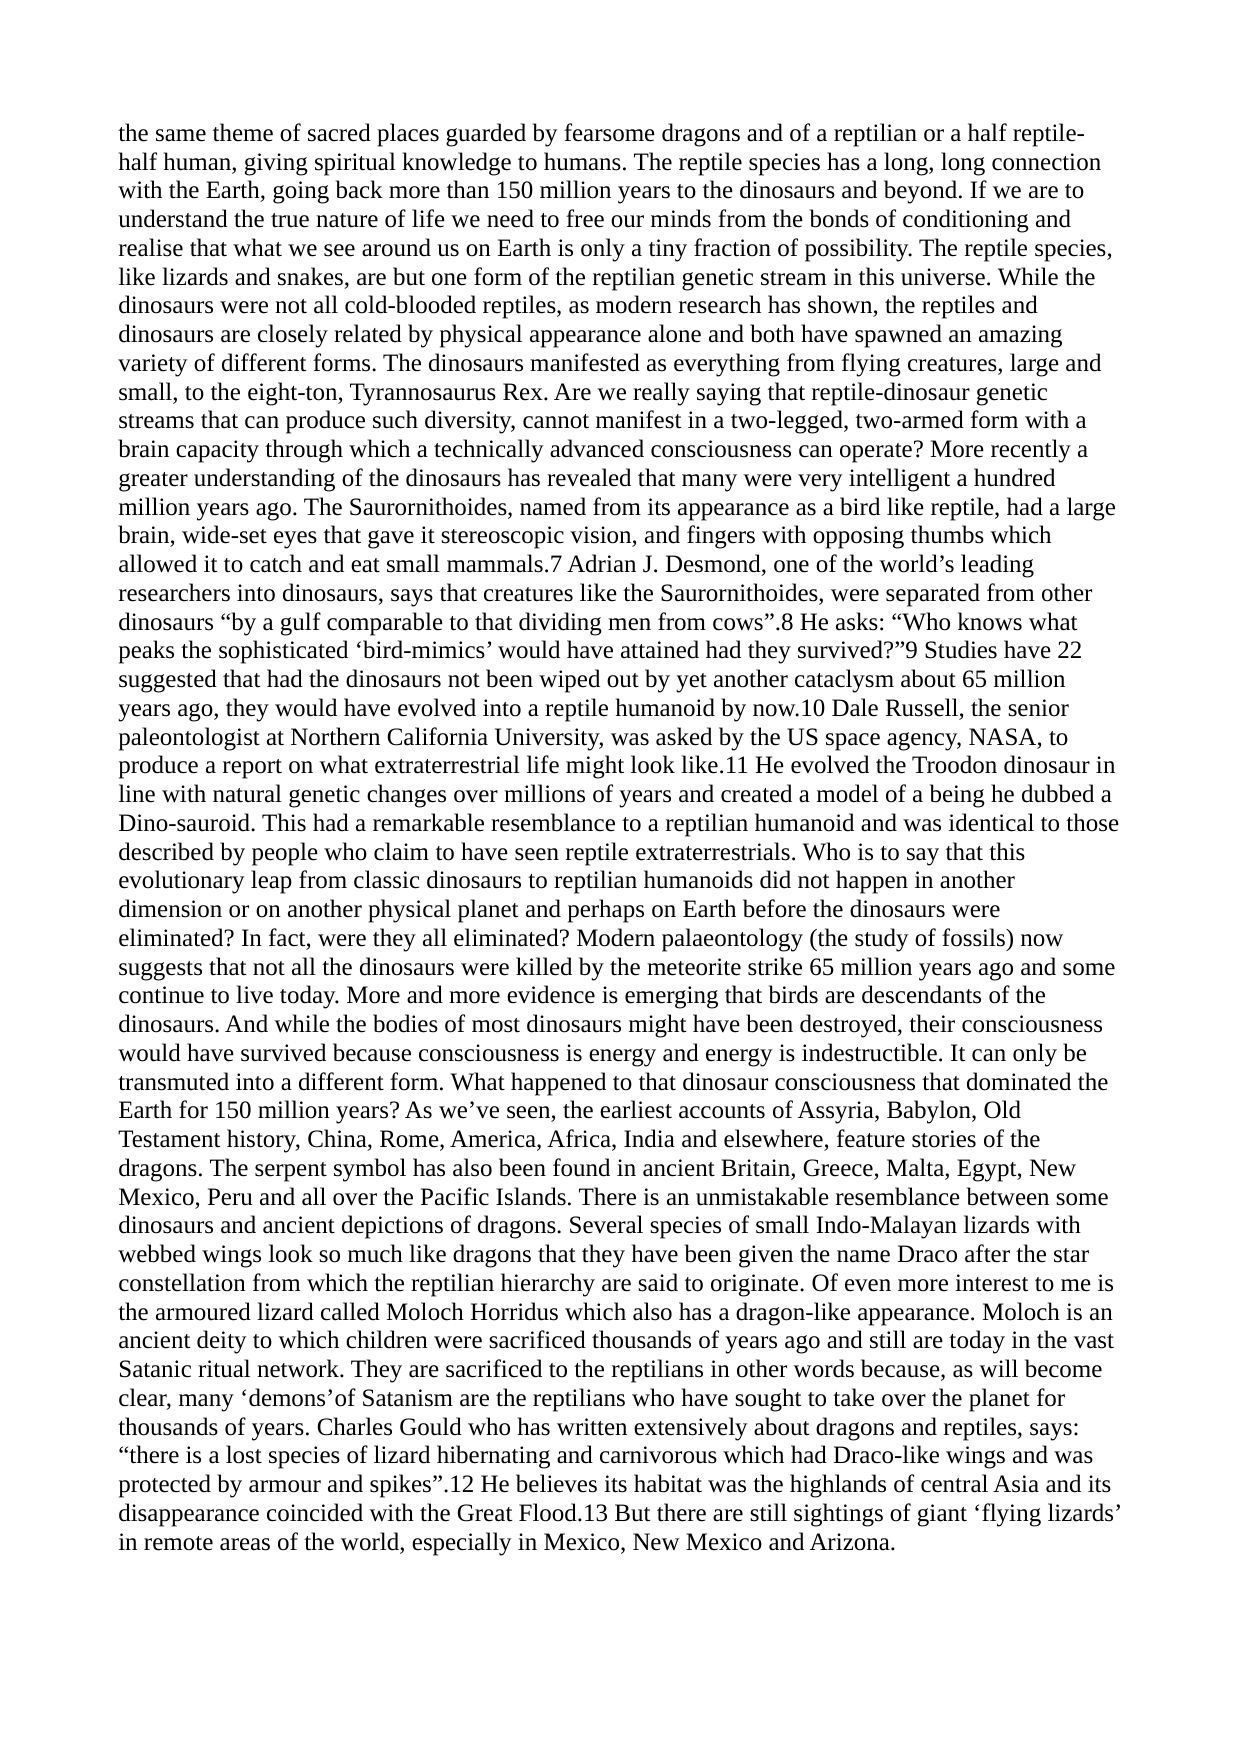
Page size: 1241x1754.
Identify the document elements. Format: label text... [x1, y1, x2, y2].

text the same theme of sacred places guarded by fearsome dragons and of a reptilian or a half reptile-half human, giving spiritual knowledge to humans. The reptile species has a long, long connection with the Earth, going back more than 150 million years to the dinosaurs and beyond. If we are to understand the true nature of life we need to free our minds from the bonds of conditioning and realise that what we see around us on Earth is only a tiny fraction of possibility. The reptile species, like lizards and snakes, are but one form of the reptilian genetic stream in this universe. While the dinosaurs were not all cold-blooded reptiles, as modern research has shown, the reptiles and dinosaurs are closely related by physical appearance alone and both have spawned an amazing variety of different forms. The dinosaurs manifested as everything from flying creatures, large and small, to the eight-ton, Tyrannosaurus Rex. Are we really saying that reptile-dinosaur genetic streams that can produce such diversity, cannot manifest in a two-legged, two-armed form with a brain capacity through which a technically advanced consciousness can operate? More recently a greater understanding of the dinosaurs has revealed that many were very intelligent a hundred million years ago. The Saurornithoides, named from its appearance as a bird like reptile, had a large brain, wide-set eyes that gave it stereoscopic vision, and fingers with opposing thumbs which allowed it to catch and eat small mammals.7 Adrian J. Desmond, one of the world’s leading researchers into dinosaurs, says that creatures like the Saurornithoides, were separated from other dinosaurs “by a gulf comparable to that dividing men from cows”.8 He asks: “Who knows what peaks the sophisticated ‘bird-mimics’ would have attained had they survived?”9 Studies have 22 suggested that had the dinosaurs not been wiped out by yet another cataclysm about 65 million years ago, they would have evolved into a reptile humanoid by now.10 Dale Russell, the senior paleontologist at Northern California University, was asked by the US space agency, NASA, to produce a report on what extraterrestrial life might look like.11 He evolved the Troodon dinosaur in line with natural genetic changes over millions of years and created a model of a being he dubbed a Dino-sauroid. This had a remarkable resemblance to a reptilian humanoid and was identical to those described by people who claim to have seen reptile extraterrestrials. Who is to say that this evolutionary leap from classic dinosaurs to reptilian humanoids did not happen in another dimension or on another physical planet and perhaps on Earth before the dinosaurs were eliminated? In fact, were they all eliminated? Modern palaeontology (the study of fossils) now suggests that not all the dinosaurs were killed by the meteorite strike 65 million years ago and some continue to live today. More and more evidence is emerging that birds are descendants of the dinosaurs. And while the bodies of most dinosaurs might have been destroyed, their consciousness would have survived because consciousness is energy and energy is indestructible. It can only be transmuted into a different form. What happened to that dinosaur consciousness that dominated the Earth for 150 million years? As we’ve seen, the earliest accounts of Assyria, Babylon, Old Testament history, China, Rome, America, Africa, India and elsewhere, feature stories of the dragons. The serpent symbol has also been found in ancient Britain, Greece, Malta, Egypt, New Mexico, Peru and all over the Pacific Islands. There is an unmistakable resemblance between some dinosaurs and ancient depictions of dragons. Several species of small Indo-Malayan lizards with webbed wings look so much like dragons that they have been given the name Draco after the star constellation from which the reptilian hierarchy are said to originate. Of even more interest to me is the armoured lizard called Moloch Horridus which also has a dragon-like appearance. Moloch is an ancient deity to which children were sacrificed thousands of years ago and still are today in the vast Satanic ritual network. They are sacrificed to the reptilians in other words because, as will become clear, many ‘demons’of Satanism are the reptilians who have sought to take over the planet for thousands of years. Charles Gould who has written extensively about dragons and reptiles, says: “there is a lost species of lizard hibernating and carnivorous which had Draco-like wings and was protected by armour and spikes”.12 He believes its habitat was the highlands of central Asia and its disappearance coincided with the Great Flood.13 But there are still sightings of giant ‘flying lizards’ in remote areas of the world, especially in Mexico, New Mexico and Arizona. [118, 118, 1122, 1556]
